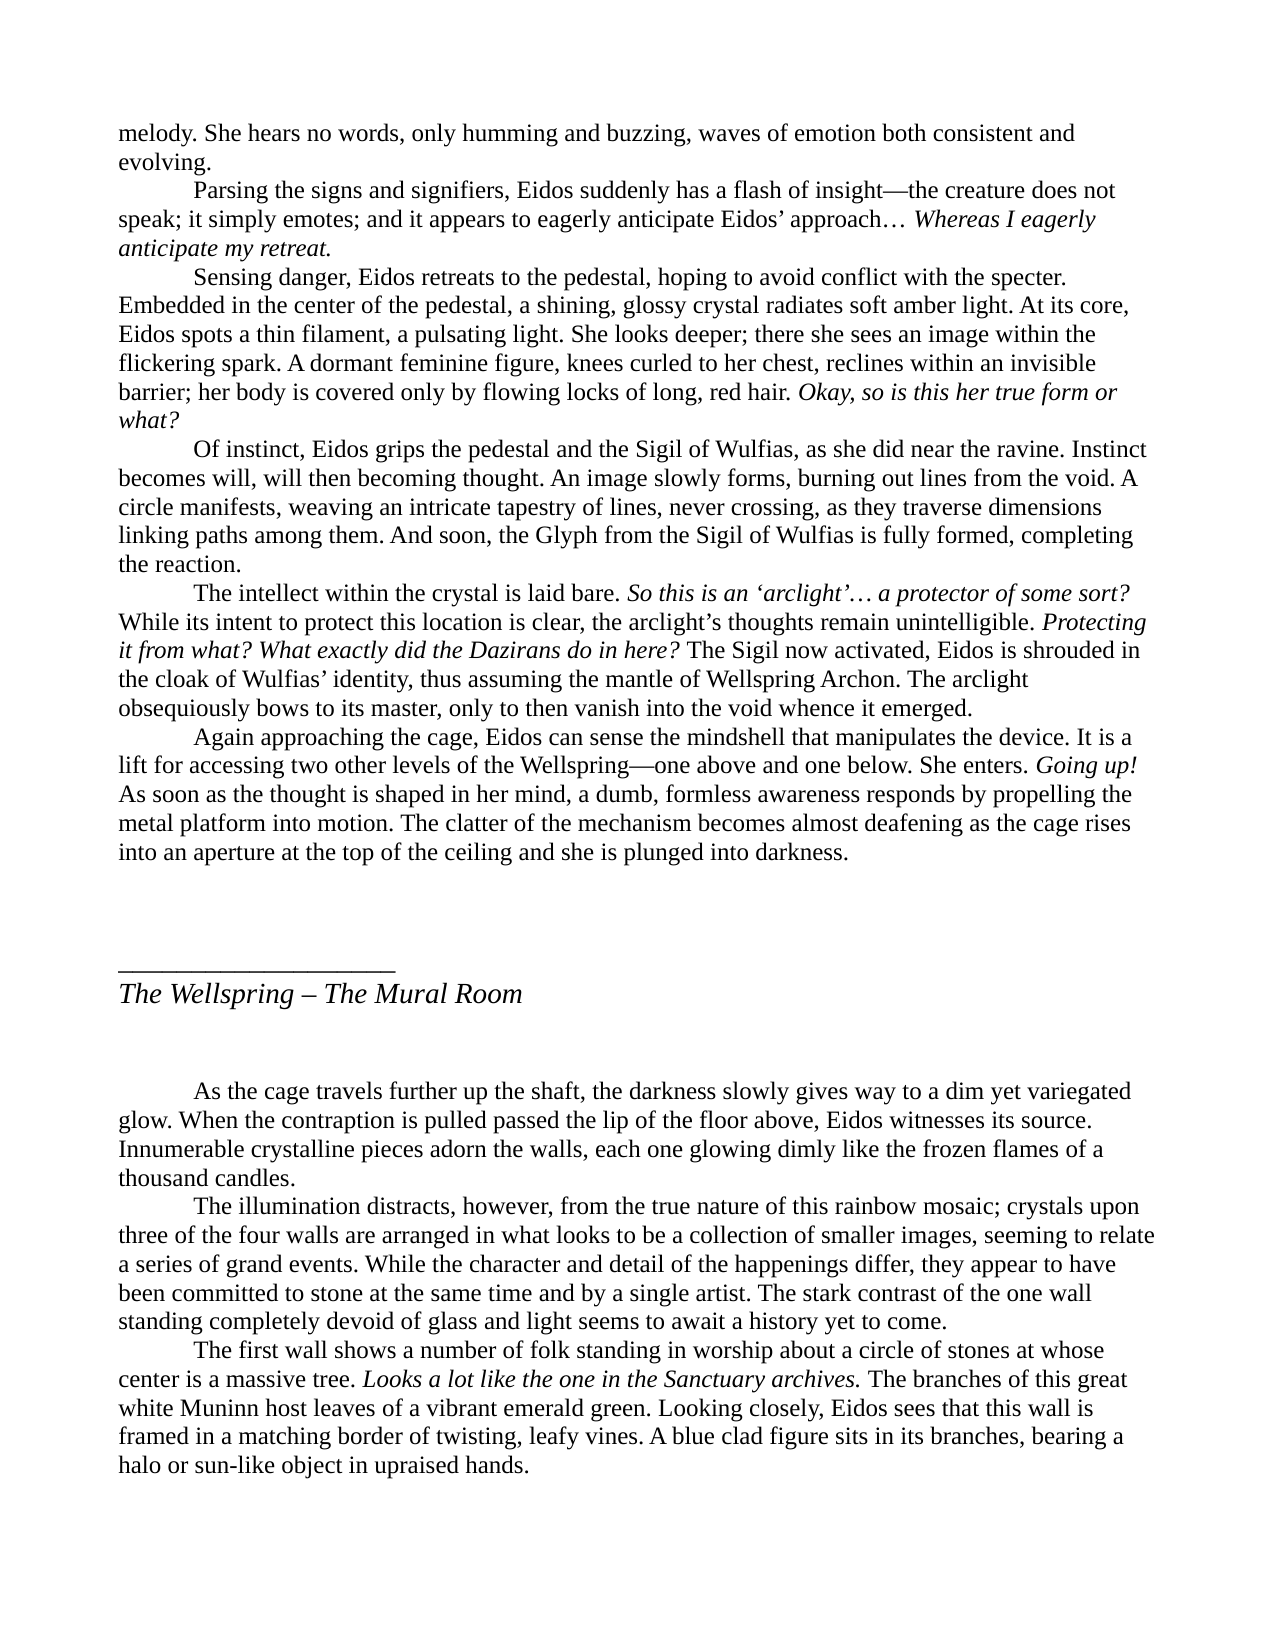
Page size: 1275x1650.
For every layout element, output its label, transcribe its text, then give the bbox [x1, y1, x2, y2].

text Again approaching the cage, Eidos can sense the mindshell that manipulates the device. It is a lift for accessing two other levels of the Wellspring—one above and one below. She enters. Going up! As soon as the thought is shaped in her mind, a dumb, formless awareness responds by propelling the metal platform into motion. The clatter of the mechanism becomes almost deafening as the cage rises into an aperture at the top of the ceiling and she is plunged into darkness. [118, 722, 1157, 866]
text Of instinct, Eidos grips the pedestal and the Sigil of Wulfias, as she did near the ravine. Instinct becomes will, will then becoming thought. An image slowly forms, burning out lines from the void. A circle manifests, weaving an intricate tapestry of lines, never crossing, as they traverse dimensions linking paths among them. And soon, the Glyph from the Sigil of Wulfias is fully formed, completing the reaction. [118, 434, 1157, 578]
text Parsing the signs and signifiers, Eidos suddenly has a flash of insight—the creature does not speak; it simply emotes; and it appears to eagerly anticipate Eidos’ approach… Whereas I eagerly anticipate my retreat. [118, 176, 1157, 262]
text melody. She hears no words, only humming and buzzing, waves of emotion both consistent and evolving. [118, 118, 1157, 176]
text The Wellspring – The Mural Room [118, 976, 1157, 1009]
text Sensing danger, Eidos retreats to the pedestal, hoping to avoid conflict with the specter. Embedded in the center of the pedestal, a shining, glossy crystal radiates soft amber light. At its core, Eidos spots a thin filament, a pulsating light. She looks deeper; there she sees an image within the flickering spark. A dormant feminine figure, knees curled to her chest, reclines within an invisible barrier; her body is covered only by flowing locks of long, red hair. Okay, so is this her true form or what? [118, 262, 1157, 434]
text The first wall shows a number of folk standing in worship about a circle of stones at whose center is a massive tree. Looks a lot like the one in the Sanctuary archives. The branches of this great white Muninn host leaves of a vibrant emerald green. Looking closely, Eidos sees that this wall is framed in a matching border of twisting, leafy vines. A blue clad figure sits in its branches, bearing a halo or sun-like object in upraised hands. [118, 1335, 1157, 1479]
text As the cage travels further up the shaft, the darkness slowly gives way to a dim yet variegated glow. When the contraption is pulled passed the lip of the floor above, Eidos witnesses its source. Innumerable crystalline pieces adorn the walls, each one glowing dimly like the frozen flames of a thousand candles. [118, 1076, 1157, 1191]
text The illumination distracts, however, from the true nature of this rainbow mosaic; crystals upon three of the four walls are arranged in what looks to be a collection of smaller images, seeming to relate a series of grand events. While the character and detail of the happenings differ, they appear to have been committed to stone at the same time and by a single artist. The stark contrast of the one wall standing completely devoid of glass and light seems to await a history yet to come. [118, 1191, 1157, 1335]
text ___________________ [118, 942, 1157, 976]
text The intellect within the crystal is laid bare. So this is an ‘arclight’… a protector of some sort? While its intent to protect this location is clear, the arclight’s thoughts remain unintelligible. Protecting it from what? What exactly did the Dazirans do in here? The Sigil now activated, Eidos is shrouded in the cloak of Wulfias’ identity, thus assuming the mantle of Wellspring Archon. The arclight obsequiously bows to its master, only to then vanish into the void whence it emerged. [118, 578, 1157, 722]
